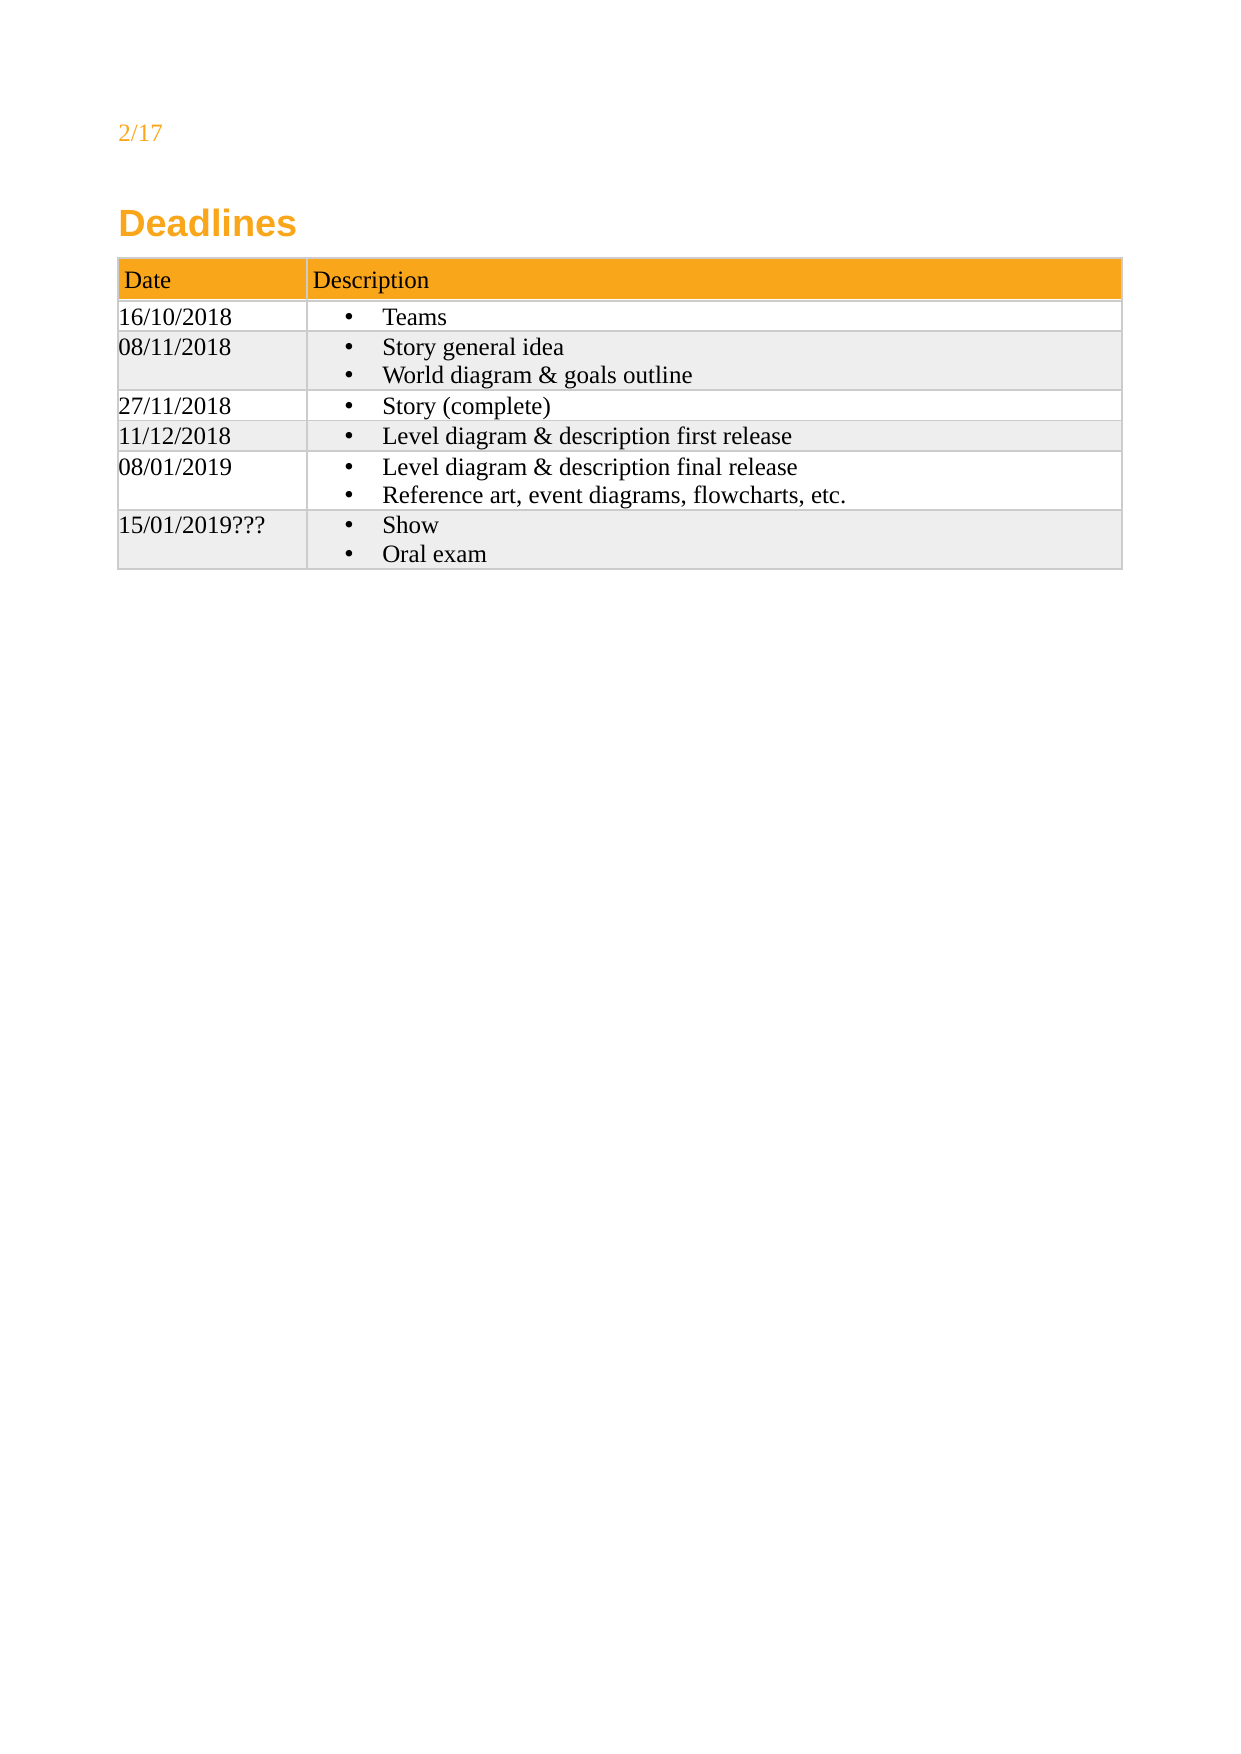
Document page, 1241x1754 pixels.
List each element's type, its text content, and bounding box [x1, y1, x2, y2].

table_cell 15/01/2019??? [119, 511, 306, 568]
table_cell 08/01/2019 [119, 452, 306, 509]
table_cell Story (complete) [308, 391, 1121, 420]
table_cell 16/10/2018 [119, 302, 306, 330]
table_cell 08/11/2018 [119, 332, 306, 389]
table_cell Level diagram & description first release [308, 421, 1121, 450]
table_cell Level diagram & description final release Reference art, event diagrams, flowcharts, etc. [308, 452, 1121, 509]
table_cell Show Oral exam [308, 511, 1121, 568]
table_header Description [308, 259, 1121, 299]
table_cell Story general idea World diagram & goals outline [308, 332, 1121, 389]
table_cell Teams [308, 302, 1121, 330]
subtitle Deadlines [118, 201, 1122, 245]
table_header Date [119, 259, 306, 299]
table_cell 11/12/2018 [119, 421, 306, 450]
table_cell 27/11/2018 [119, 391, 306, 420]
